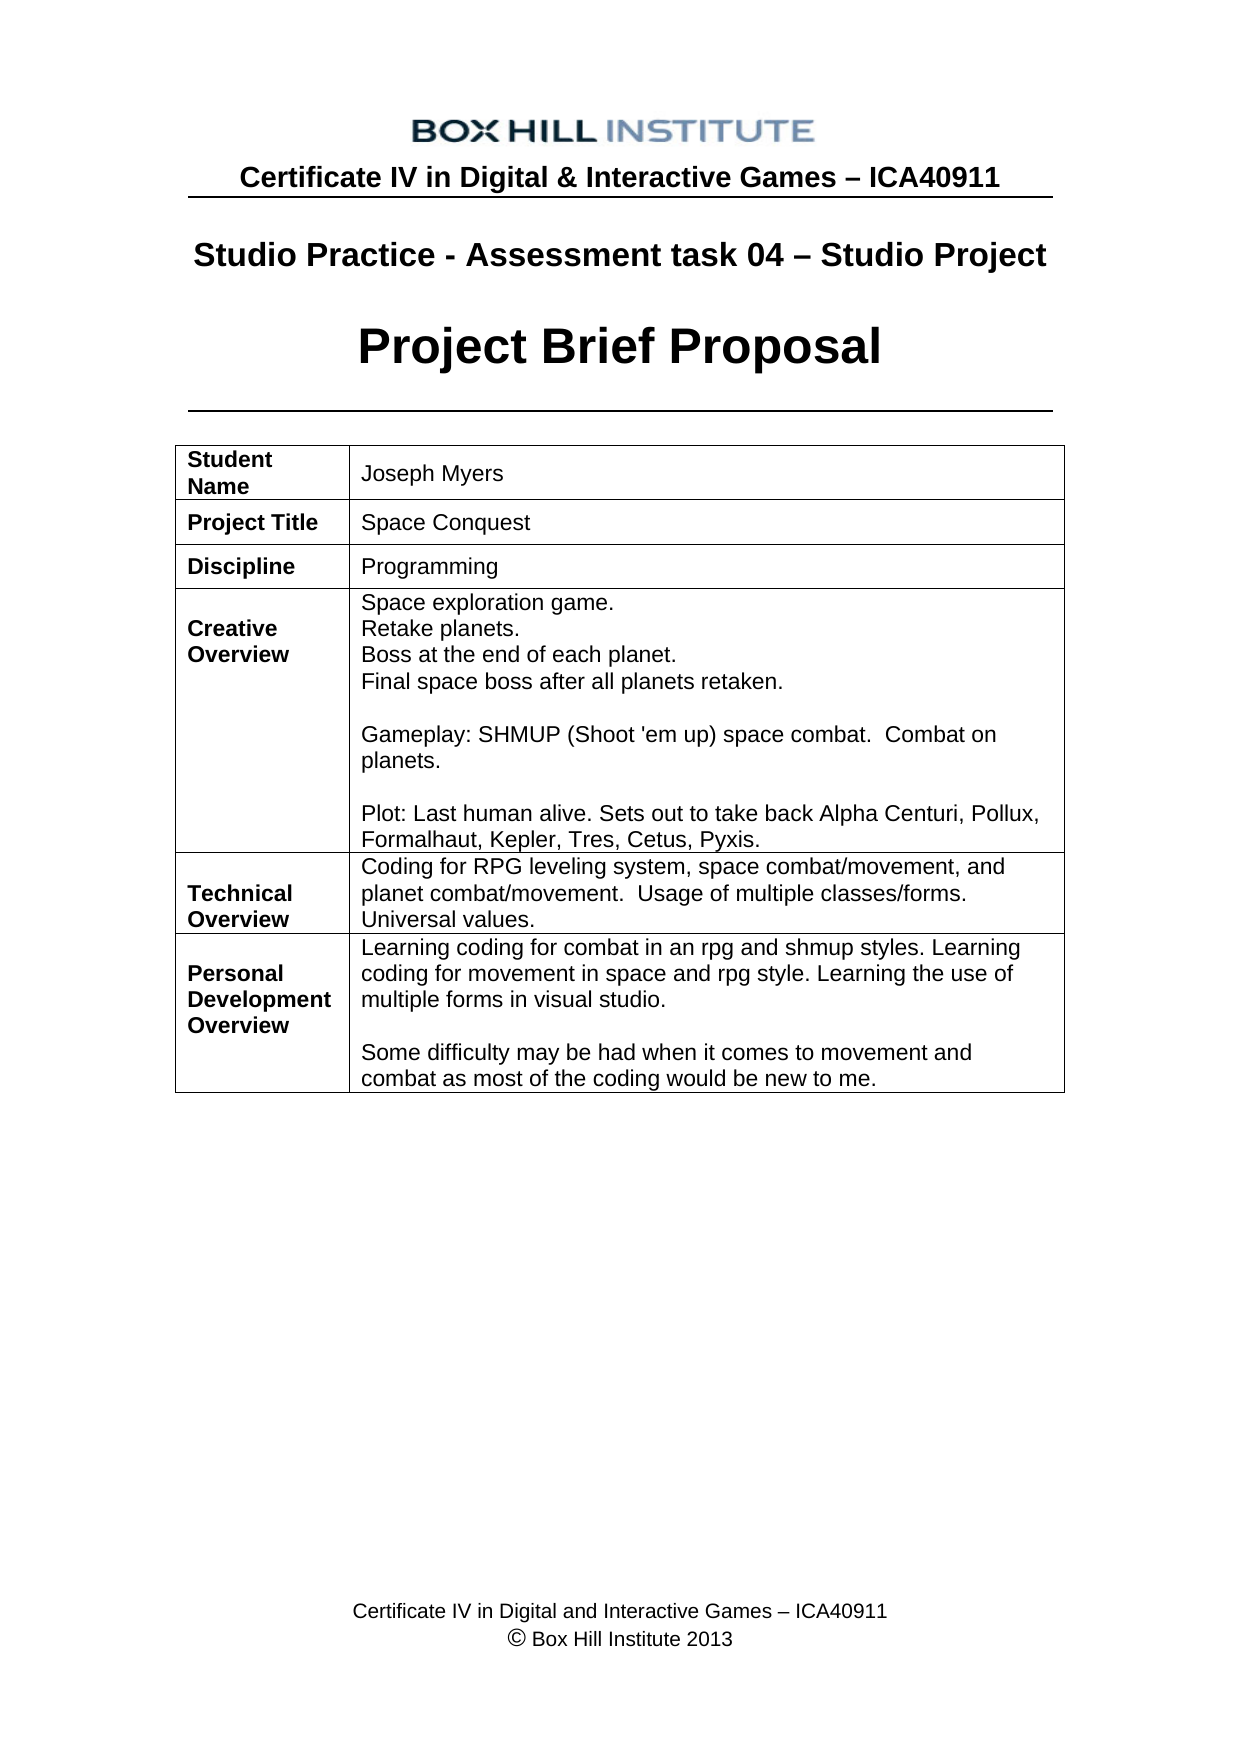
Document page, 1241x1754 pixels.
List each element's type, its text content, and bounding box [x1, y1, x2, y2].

table_cell Creative Overview [176, 589, 349, 852]
text Studio Practice - Assessment task 04 – Studio Project [187, 235, 1053, 273]
table_cell Project Title [176, 500, 349, 543]
table_cell Programming [350, 545, 1064, 588]
table_cell Learning coding for combat in an rpg and shmup styles. Learning coding for movement in space and rpg style. Learning the use of multiple forms in visual studio. Some difficulty may be had when it comes to movement and combat as most of the coding would be new to me. [350, 934, 1064, 1092]
table_cell Discipline [176, 545, 349, 588]
table_cell Personal Development Overview [176, 934, 349, 1092]
table_cell Space Conquest [350, 500, 1064, 543]
table_cell Technical Overview [176, 853, 349, 932]
picture [410, 111, 830, 152]
table_cell Coding for RPG leveling system, space combat/movement, and planet combat/movement. Usage of multiple classes/forms. Universal values. [350, 853, 1064, 932]
text Project Brief Proposal [187, 317, 1053, 374]
table_header Student Name [176, 446, 349, 499]
table_cell Space exploration game. Retake planets. Boss at the end of each planet. Final space boss after all planets retaken. Gameplay: SHMUP (Shoot 'em up) space combat. Combat on planets. Plot: Last human alive. Sets out to take back Alpha Centuri, Pollux, Formalhaut, Kepler, Tres, Cetus, Pyxis. [350, 589, 1064, 852]
table_header Joseph Myers [350, 446, 1064, 499]
